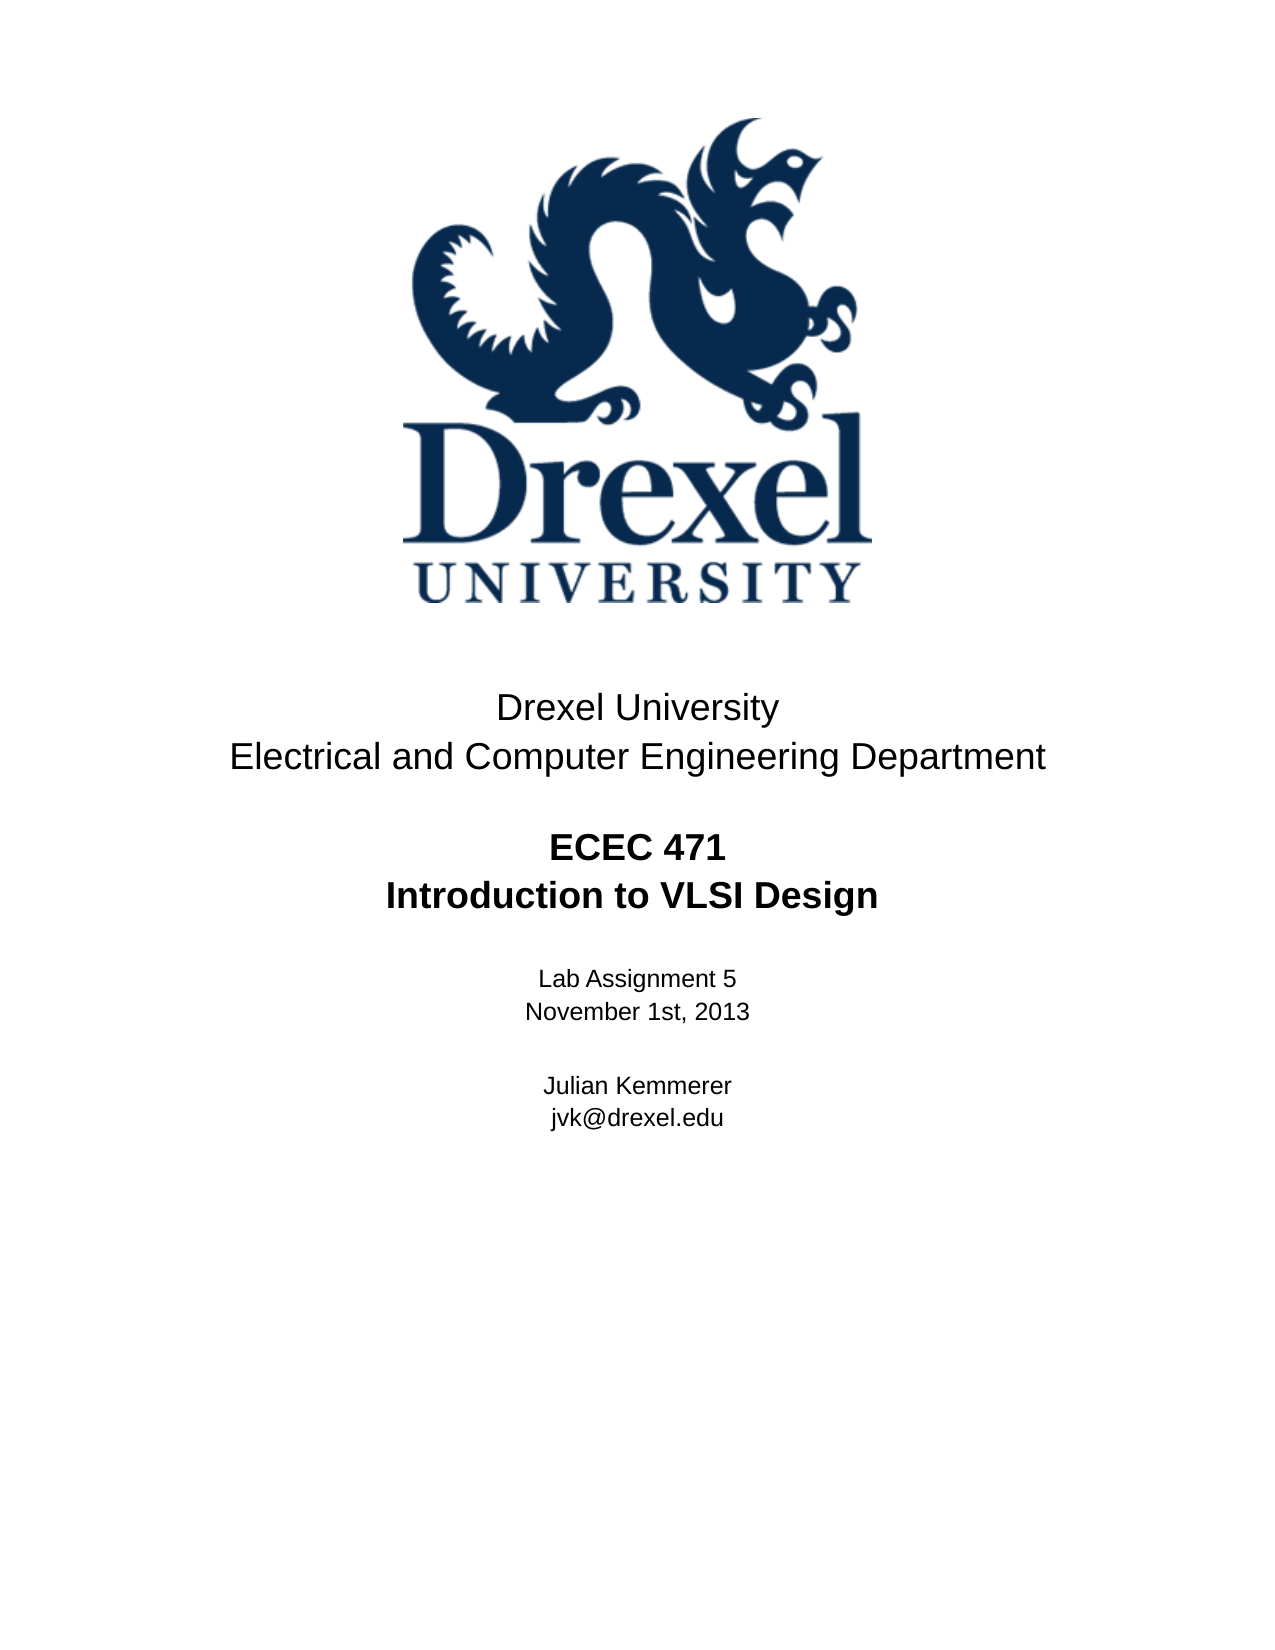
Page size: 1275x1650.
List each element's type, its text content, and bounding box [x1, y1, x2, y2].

picture [403, 118, 872, 603]
text Introduction to VLSI Design [118, 874, 1157, 917]
text jvk@drexel.edu [118, 1103, 1157, 1132]
text Electrical and Computer Engineering Department [118, 734, 1157, 777]
text November 1st, 2013 [118, 997, 1157, 1026]
text ECEC 471 [118, 825, 1157, 868]
text Drexel University [118, 685, 1157, 728]
text Lab Assignment 5 [118, 964, 1157, 993]
text Julian Kemmerer [118, 1071, 1157, 1099]
